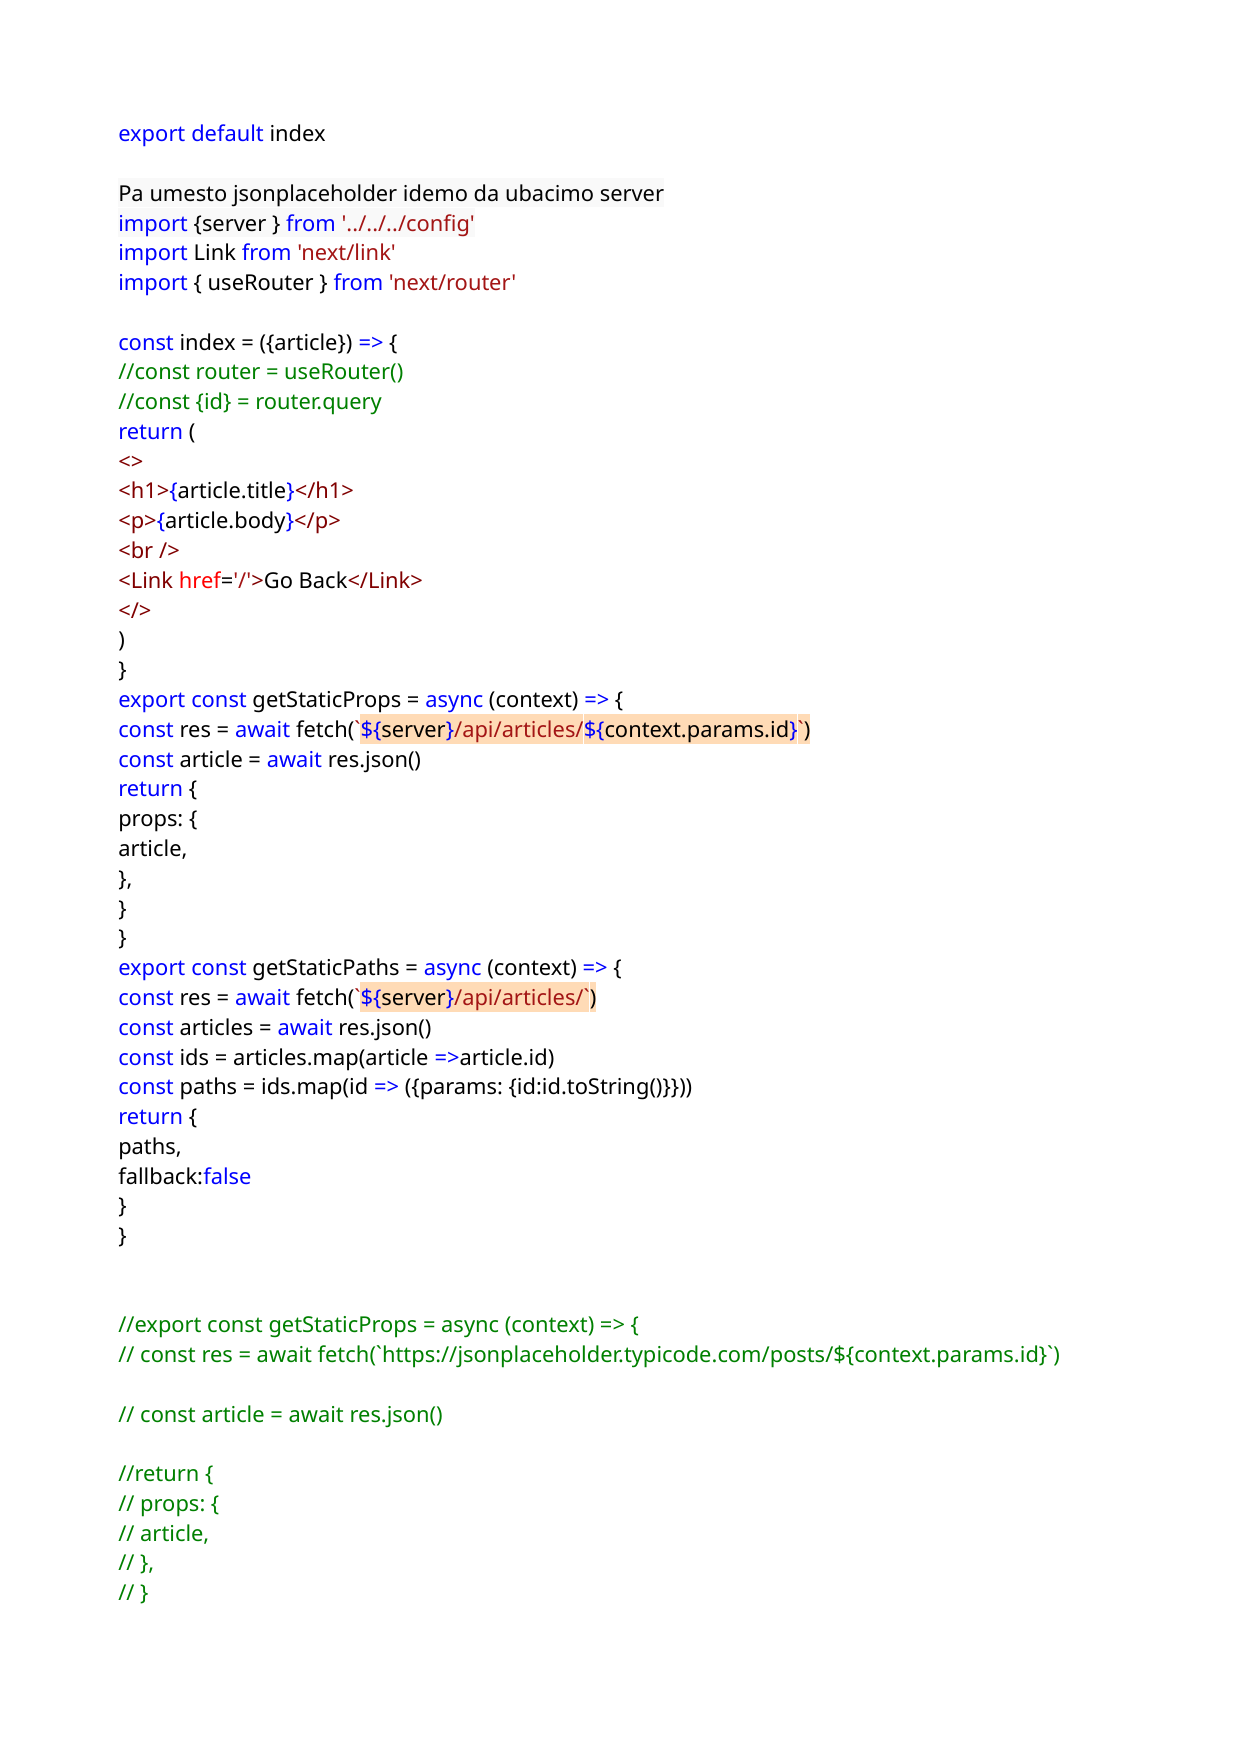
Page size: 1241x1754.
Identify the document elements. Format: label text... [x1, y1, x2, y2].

text paths, [118, 1131, 1122, 1161]
text // props: { [118, 1488, 1122, 1518]
text // } [118, 1577, 1122, 1607]
text //export const getStaticProps = async (context) => { [118, 1309, 1122, 1339]
text }, [118, 863, 1122, 893]
text Pa umesto jsonplaceholder idemo da ubacimo server [118, 178, 1122, 207]
text <br /> [118, 535, 1122, 565]
text article, [118, 833, 1122, 863]
text fallback:false [118, 1161, 1122, 1191]
text </> [118, 595, 1122, 624]
text //return { [118, 1458, 1122, 1488]
text } [118, 654, 1122, 684]
text return ( [118, 416, 1122, 446]
text } [118, 1220, 1122, 1250]
text <> [118, 446, 1122, 476]
text <h1>{article.title}</h1> [118, 476, 1122, 505]
text return { [118, 773, 1122, 803]
text // article, [118, 1518, 1122, 1547]
text export const getStaticPaths = async (context) => { [118, 952, 1122, 982]
text const paths = ids.map(id => ({params: {id:id.toString()}})) [118, 1071, 1122, 1101]
text } [118, 922, 1122, 952]
text const ids = articles.map(article =>article.id) [118, 1042, 1122, 1071]
text const articles = await res.json() [118, 1012, 1122, 1042]
text const index = ({article}) => { [118, 327, 1122, 356]
text // const article = await res.json() [118, 1398, 1122, 1428]
text import Link from 'next/link' [118, 237, 1122, 267]
text props: { [118, 803, 1122, 833]
text const res = await fetch(`${server}/api/articles/`) [118, 982, 1122, 1012]
text const res = await fetch(`${server}/api/articles/${context.params.id}`) [118, 714, 1122, 744]
text <p>{article.body}</p> [118, 505, 1122, 535]
text } [118, 1191, 1122, 1220]
text ) [118, 624, 1122, 654]
text const article = await res.json() [118, 744, 1122, 773]
text //const router = useRouter() [118, 356, 1122, 386]
text // }, [118, 1547, 1122, 1577]
text <Link href='/'>Go Back</Link> [118, 565, 1122, 595]
text // const res = await fetch(`https://jsonplaceholder.typicode.com/posts/${context.params.id}`) [118, 1339, 1122, 1369]
text export const getStaticProps = async (context) => { [118, 684, 1122, 714]
text //const {id} = router.query [118, 386, 1122, 416]
text export default index [118, 118, 1122, 148]
text } [118, 893, 1122, 922]
text import { useRouter } from 'next/router' [118, 267, 1122, 297]
text return { [118, 1101, 1122, 1131]
text import {server } from '../../../config' [118, 207, 1122, 237]
